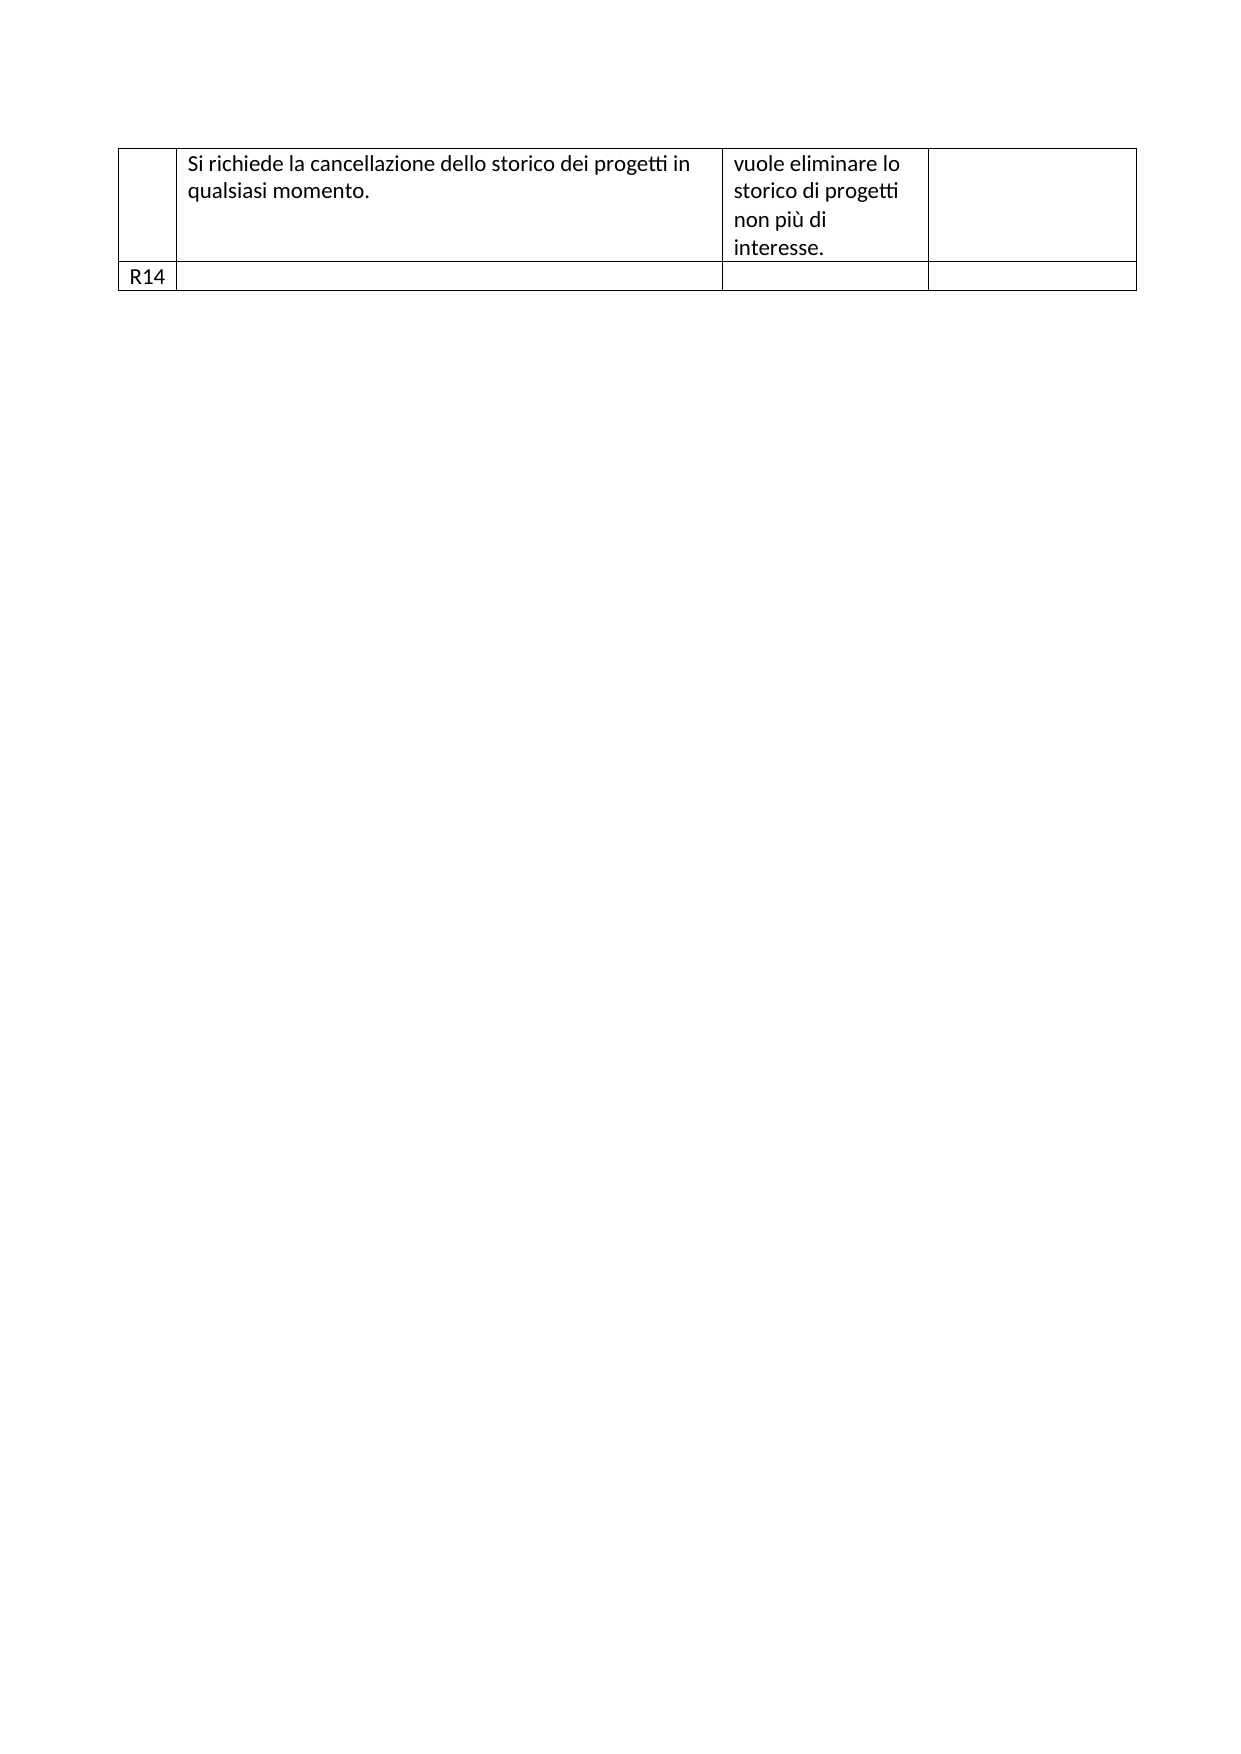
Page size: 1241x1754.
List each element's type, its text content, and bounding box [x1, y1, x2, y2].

table_cell Si richiede la cancellazione dello storico dei progetti in qualsiasi momento. [177, 149, 722, 261]
table_cell R14 [119, 262, 176, 290]
table_cell [723, 262, 928, 290]
table_cell [119, 149, 176, 261]
table_cell [929, 262, 1136, 290]
table_cell [177, 262, 722, 290]
table_cell vuole eliminare lo storico di progetti non più di interesse. [723, 149, 928, 261]
table_cell [929, 149, 1136, 261]
